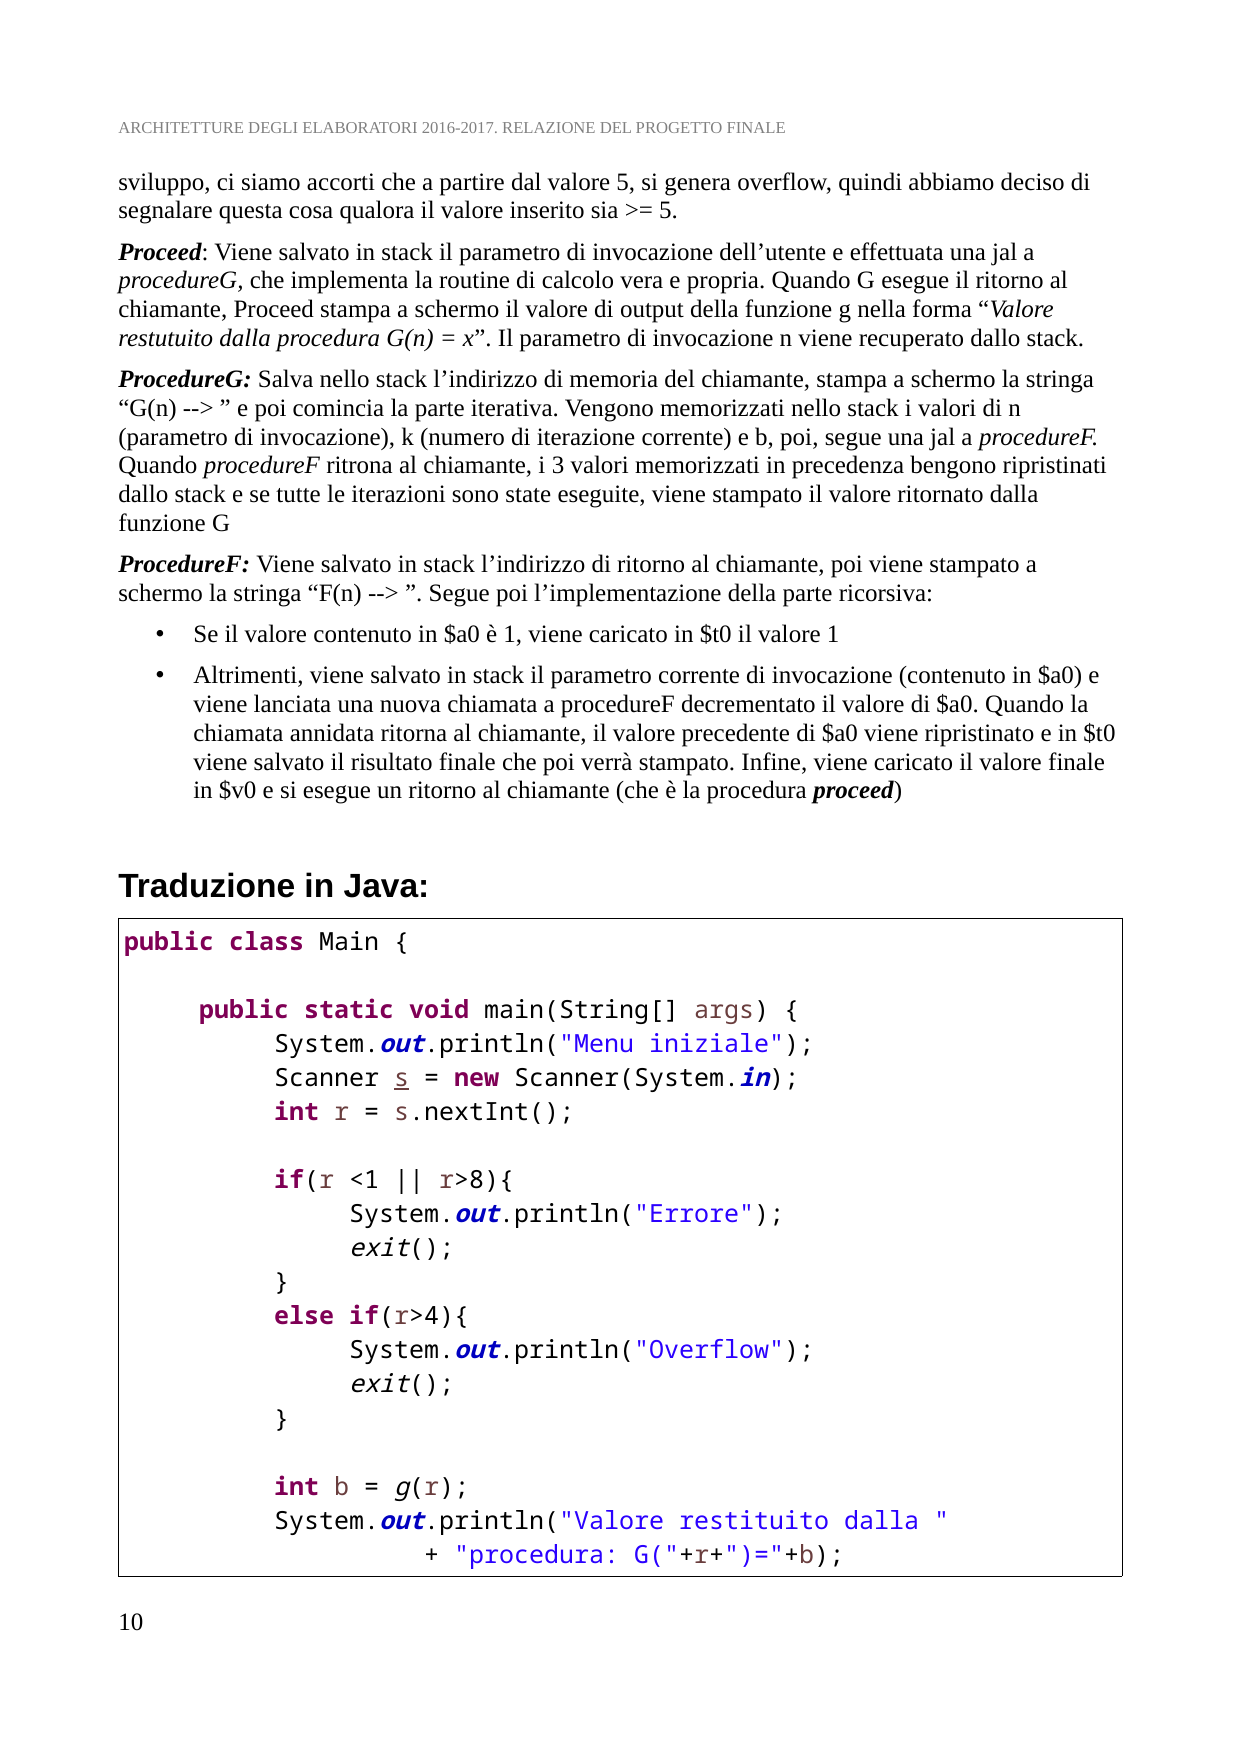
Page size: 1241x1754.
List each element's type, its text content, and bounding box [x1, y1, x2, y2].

list Se il valore contenuto in $a0 è 1, viene caricato in $t0 il valore 1 [156, 619, 1122, 648]
table_header public class Main { public static void main(String[] args) { System.out.println("Menu iniziale"); Scanner s = new Scanner(System.in); int r = s.nextInt(); if(r <1 || r>8){ System.out.println("Errore"); exit(); } else if(r>4){ System.out.println("Overflow"); exit(); } int b = g(r); System.out.println("Valore restituito dalla " + "procedura: G("+r+")="+b); [119, 919, 1122, 1576]
text Proceed: Viene salvato in stack il parametro di invocazione dell’utente e effettuata una jal a procedureG, che implementa la routine di calcolo vera e propria. Quando G esegue il ritorno al chiamante, Proceed stampa a schermo il valore di output della funzione g nella forma “Valore restutuito dalla procedura G(n) = x”. Il parametro di invocazione n viene recuperato dallo stack. [118, 237, 1122, 352]
text ProcedureG: Salva nello stack l’indirizzo di memoria del chiamante, stampa a schermo la stringa “G(n) --> ” e poi comincia la parte iterativa. Vengono memorizzati nello stack i valori di n (parametro di invocazione), k (numero di iterazione corrente) e b, poi, segue una jal a procedureF. Quando procedureF ritrona al chiamante, i 3 valori memorizzati in precedenza bengono ripristinati dallo stack e se tutte le iterazioni sono state eseguite, viene stampato il valore ritornato dalla funzione G [118, 364, 1122, 537]
text sviluppo, ci siamo accorti che a partire dal valore 5, si genera overflow, quindi abbiamo deciso di segnalare questa cosa qualora il valore inserito sia >= 5. [118, 167, 1122, 224]
subtitle Traduzione in Java: [118, 866, 1122, 905]
list Altrimenti, viene salvato in stack il parametro corrente di invocazione (contenuto in $a0) e viene lanciata una nuova chiamata a procedureF decrementato il valore di $a0. Quando la chiamata annidata ritorna al chiamante, il valore precedente di $a0 viene ripristinato e in $t0 viene salvato il risultato finale che poi verrà stampato. Infine, viene caricato il valore finale in $v0 e si esegue un ritorno al chiamante (che è la procedura proceed) [156, 661, 1122, 804]
text ProcedureF: Viene salvato in stack l’indirizzo di ritorno al chiamante, poi viene stampato a schermo la stringa “F(n) --> ”. Segue poi l’implementazione della parte ricorsiva: [118, 549, 1122, 607]
